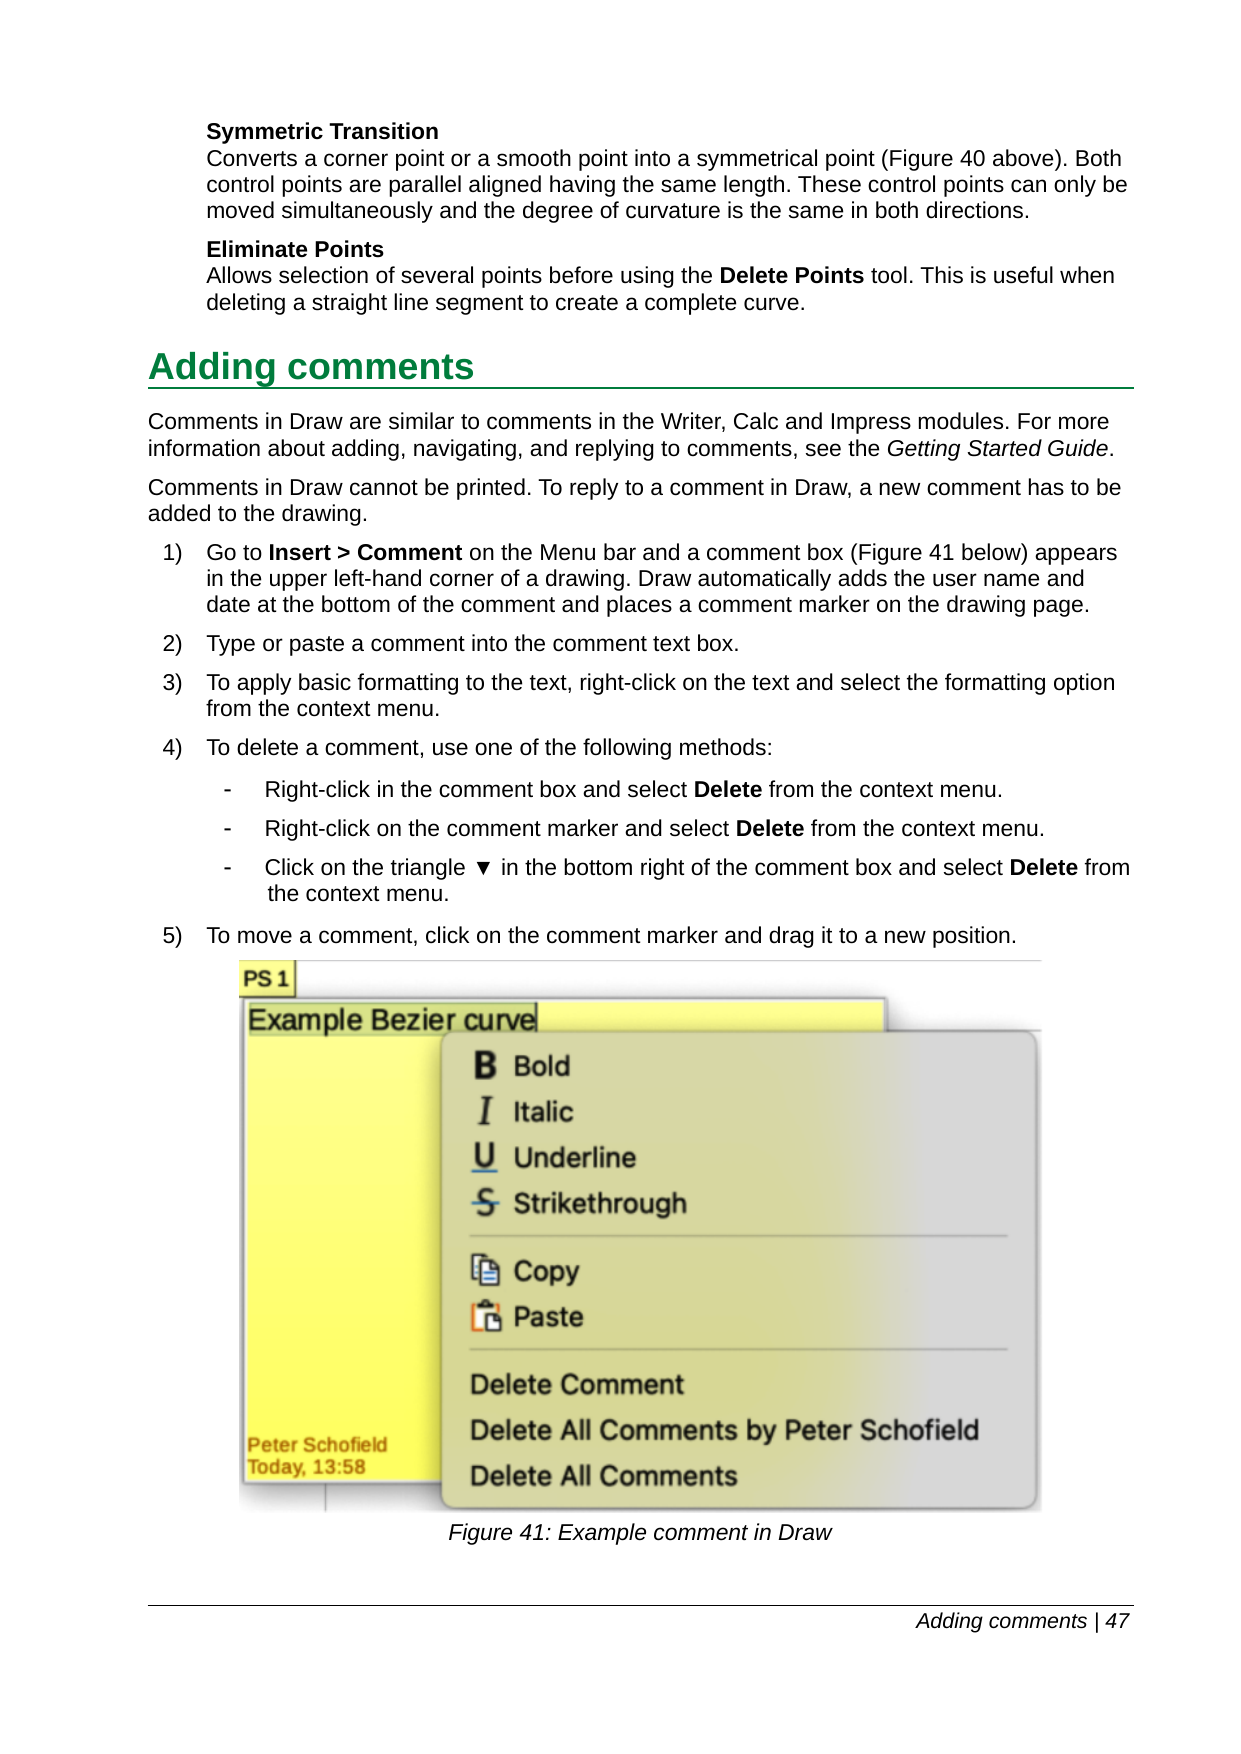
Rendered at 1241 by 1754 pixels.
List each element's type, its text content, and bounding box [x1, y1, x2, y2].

text Allows selection of several points before using the Delete Points tool. This is useful when deleting a straight line segment to create a complete curve. [206, 262, 1134, 315]
list Right-click on the comment marker and select Delete from the context menu. [221, 812, 1134, 841]
picture [239, 960, 1043, 1513]
list To move a comment, click on the comment marker and drag it to a new position. [162, 922, 1134, 948]
subtitle Adding comments [148, 344, 1134, 387]
text Comments in Draw cannot be printed. To reply to a comment in Draw, a new comment has to be added to the drawing. [148, 473, 1134, 526]
list To apply basic formatting to the text, right-click on the text and select the formatting option from the context menu. [162, 669, 1134, 722]
list To delete a comment, use one of the following methods: [162, 734, 1134, 761]
text Comments in Draw are similar to comments in the Writer, Calc and Impress modules. For more information about adding, navigating, and replying to comments, see the Getting Started Guide. [148, 408, 1134, 461]
text Converts a corner point or a smooth point into a symmetrical point (Figure 40 above). Both control points are parallel aligned having the same length. These control points can only be moved simultaneously and the degree of curvature is the same in both directions. [206, 144, 1134, 223]
list Click on the triangle ▼ in the bottom right of the comment box and select Delete from the context menu. [221, 851, 1134, 909]
list Type or paste a comment into the comment text box. [162, 630, 1134, 657]
list Right-click in the comment box and select Delete from the context menu. [221, 773, 1134, 802]
text Eliminate Points [206, 236, 1134, 262]
text Symmetric Transition [206, 118, 1134, 144]
text Figure 41: Example comment in Draw [239, 1519, 1042, 1545]
list Go to Insert > Comment on the Menu bar and a comment box (Figure 41 below) appears in the upper left-hand corner of a drawing. Draw automatically adds the user name and date at the bottom of the comment and places a comment marker on the drawing page. [162, 539, 1134, 618]
